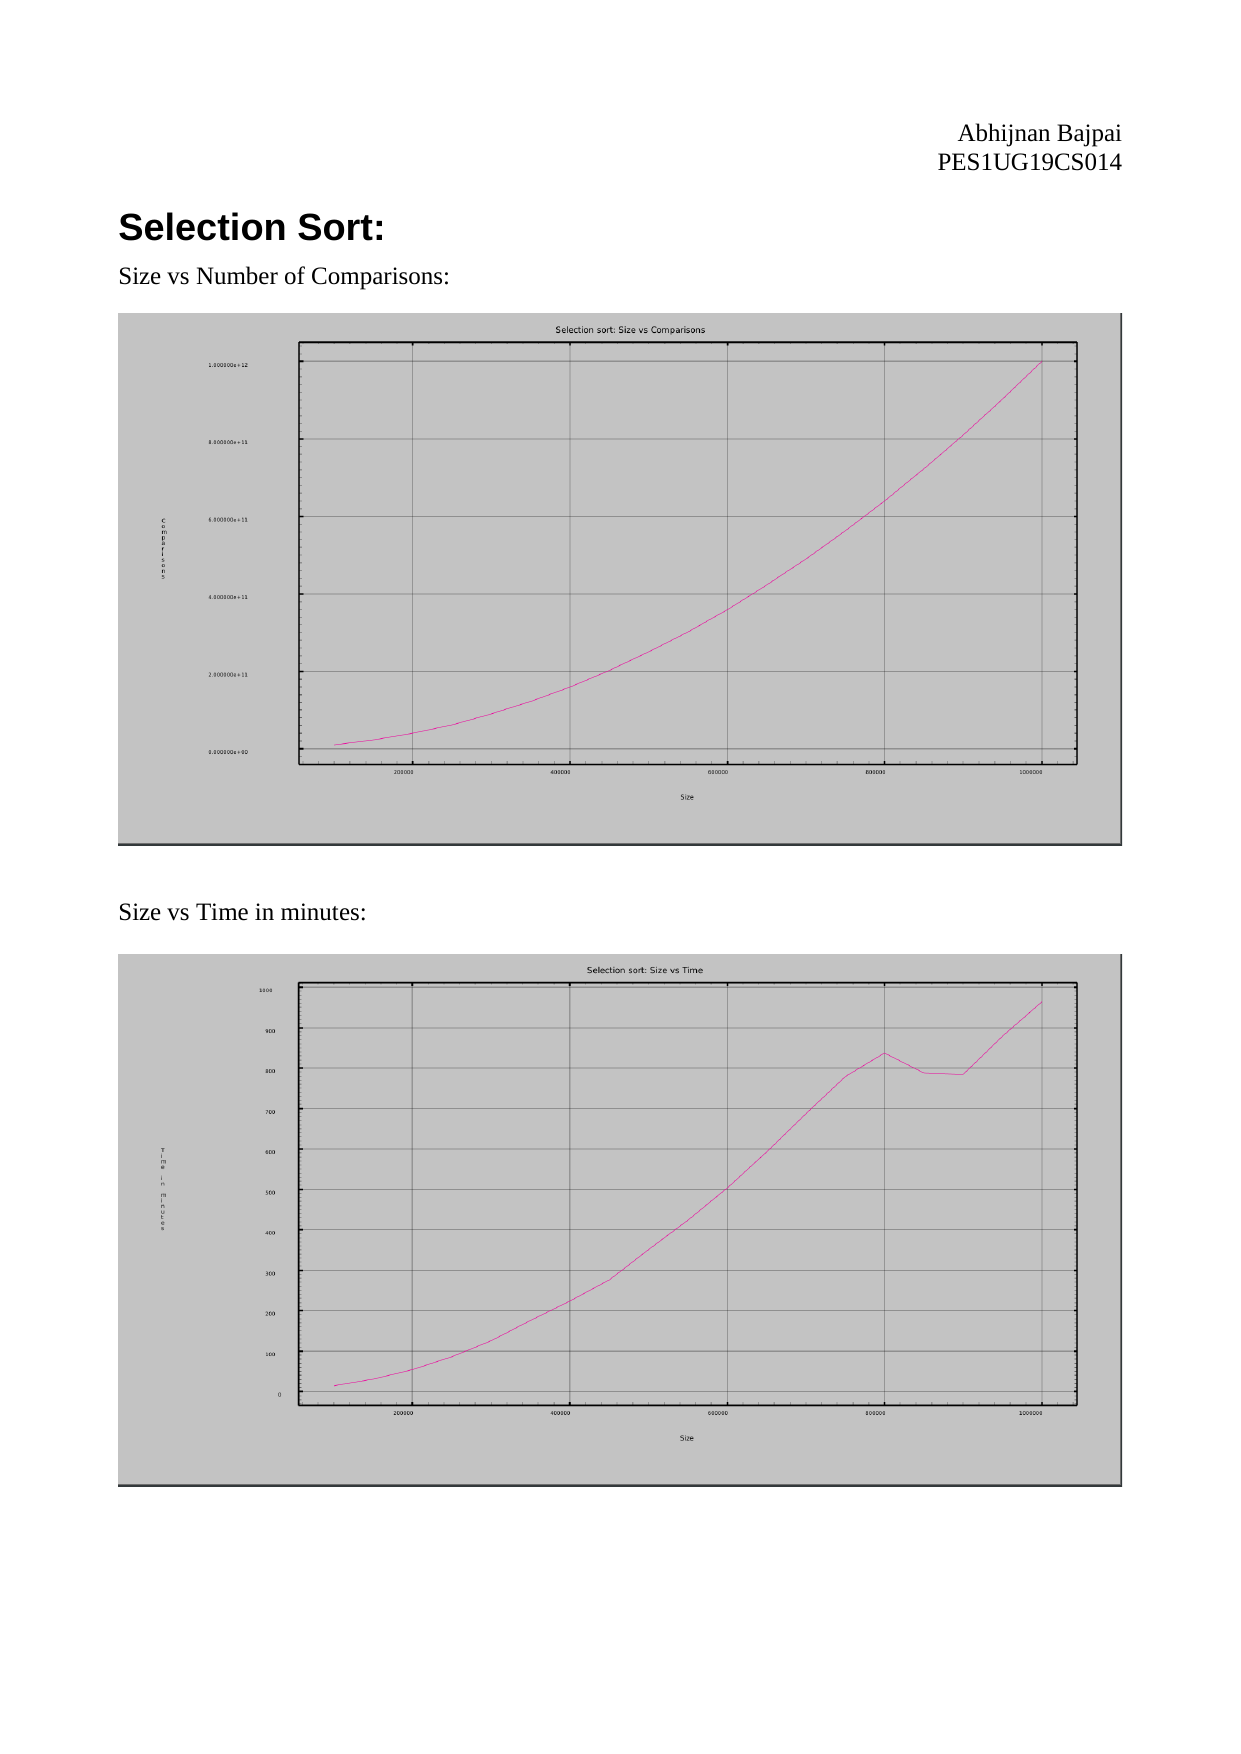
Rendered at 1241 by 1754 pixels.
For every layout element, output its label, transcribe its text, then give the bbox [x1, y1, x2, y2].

text Size vs Number of Comparisons: [118, 261, 1122, 290]
text Size vs Time in minutes: [118, 897, 1122, 926]
subtitle Selection Sort: [118, 205, 1122, 249]
picture [118, 313, 1123, 846]
picture [118, 954, 1123, 1487]
